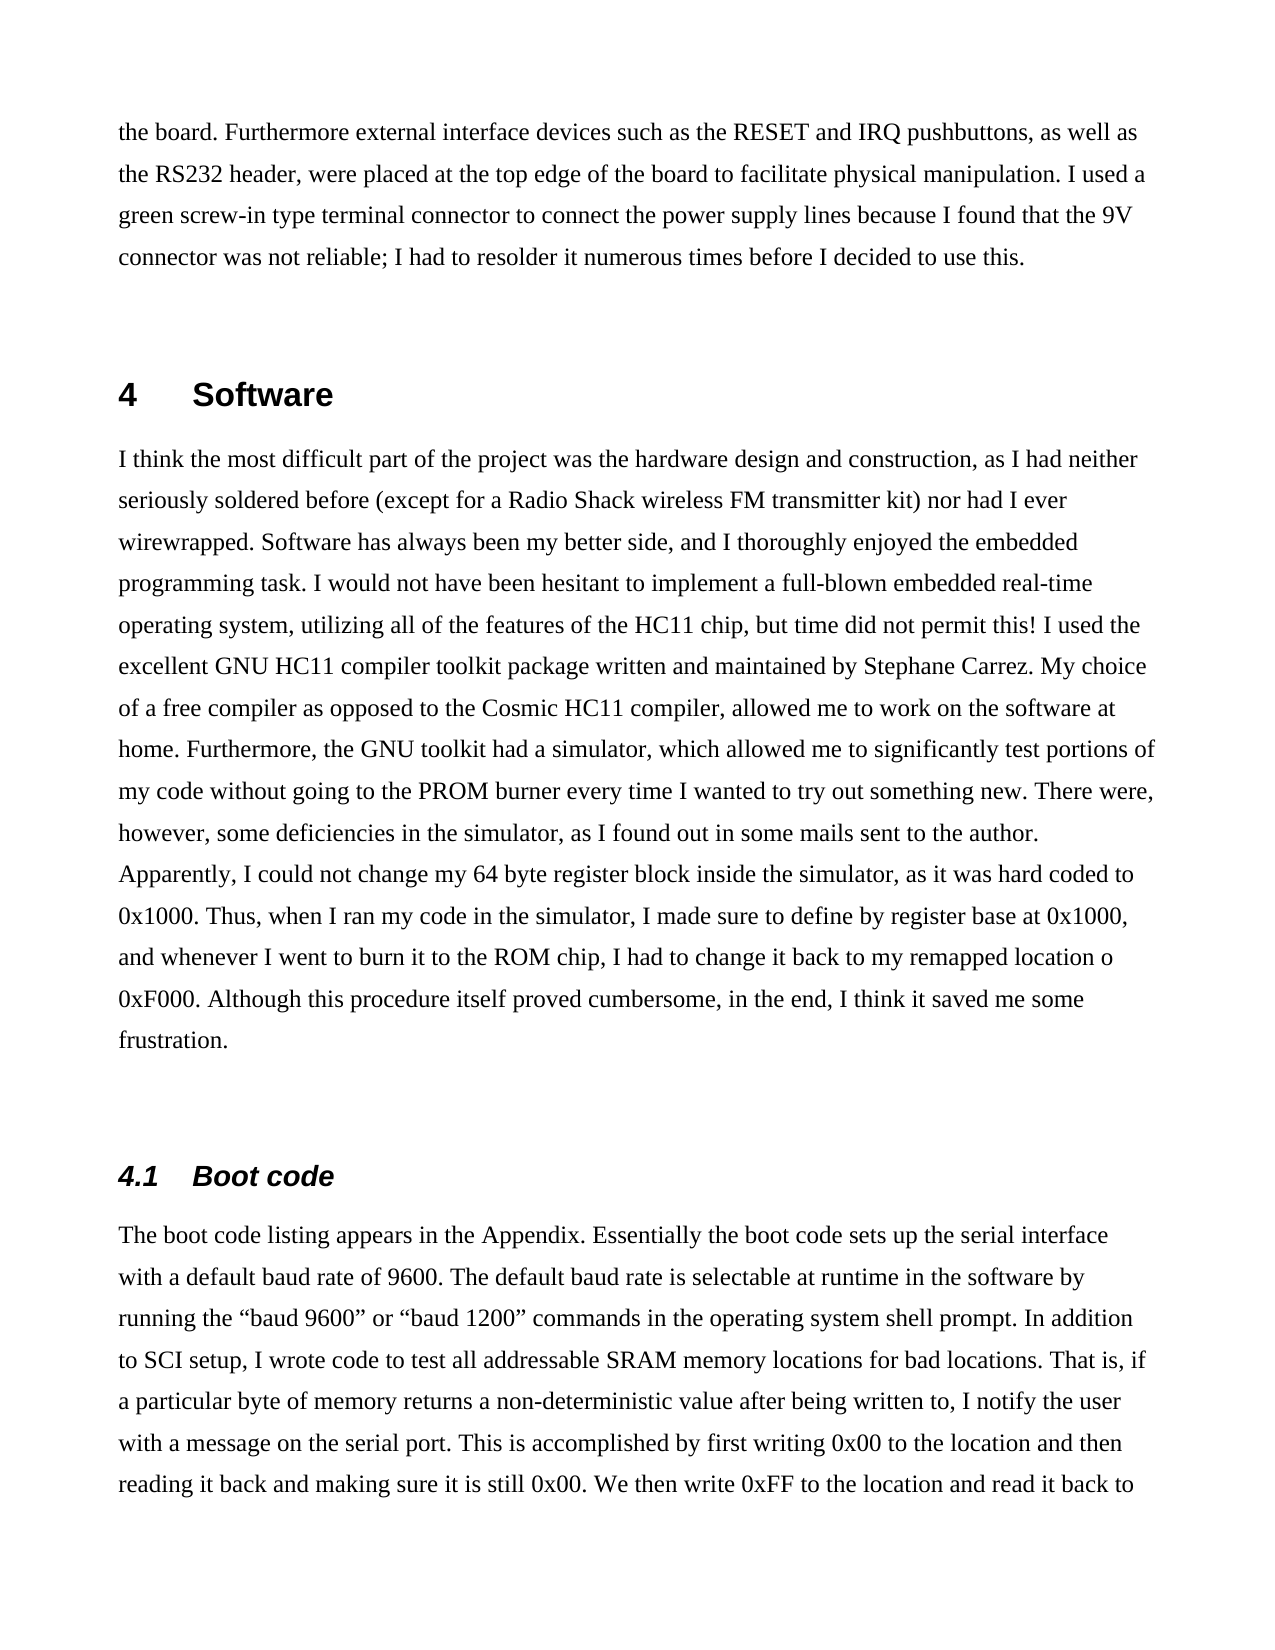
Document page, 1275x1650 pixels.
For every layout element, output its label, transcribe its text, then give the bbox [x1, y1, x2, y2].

subtitle 4.1 Boot code [118, 1160, 1157, 1192]
text I think the most difficult part of the project was the hardware design and construction, as I had neither seriously soldered before (except for a Radio Shack wireless FM transmitter kit) nor had I ever wirewrapped. Software has always been my better side, and I thoroughly enjoyed the embedded programming task. I would not have been hesitant to implement a full-blown embedded real-time operating system, utilizing all of the features of the HC11 chip, but time did not permit this! I used the excellent GNU HC11 compiler toolkit package written and maintained by Stephane Carrez. My choice of a free compiler as opposed to the Cosmic HC11 compiler, allowed me to work on the software at home. Furthermore, the GNU toolkit had a simulator, which allowed me to significantly test portions of my code without going to the PROM burner every time I wanted to try out something new. There were, however, some deficiencies in the simulator, as I found out in some mails sent to the author. Apparently, I could not change my 64 byte register block inside the simulator, as it was hard coded to 0x1000. Thus, when I ran my code in the simulator, I made sure to define by register base at 0x1000, and whenever I went to burn it to the ROM chip, I had to change it back to my remapped location o 0xF000. Although this procedure itself proved cumbersome, in the end, I think it saved me some frustration. [118, 445, 1157, 1054]
text The boot code listing appears in the Appendix. Essentially the boot code sets up the serial interface with a default baud rate of 9600. The default baud rate is selectable at runtime in the software by running the “baud 9600” or “baud 1200” commands in the operating system shell prompt. In addition to SCI setup, I wrote code to test all addressable SRAM memory locations for bad locations. That is, if a particular byte of memory returns a non-deterministic value after being written to, I notify the user with a message on the serial port. This is accomplished by first writing 0x00 to the location and then reading it back and making sure it is still 0x00. We then write 0xFF to the location and read it back to [118, 1221, 1157, 1498]
subtitle 4 Software [118, 376, 1157, 413]
text the board. Furthermore external interface devices such as the RESET and IRQ pushbuttons, as well as the RS232 header, were placed at the top edge of the board to facilitate physical manipulation. I used a green screw-in type terminal connector to connect the power supply lines because I found that the 9V connector was not reliable; I had to resolder it numerous times before I decided to use this. [118, 118, 1157, 271]
